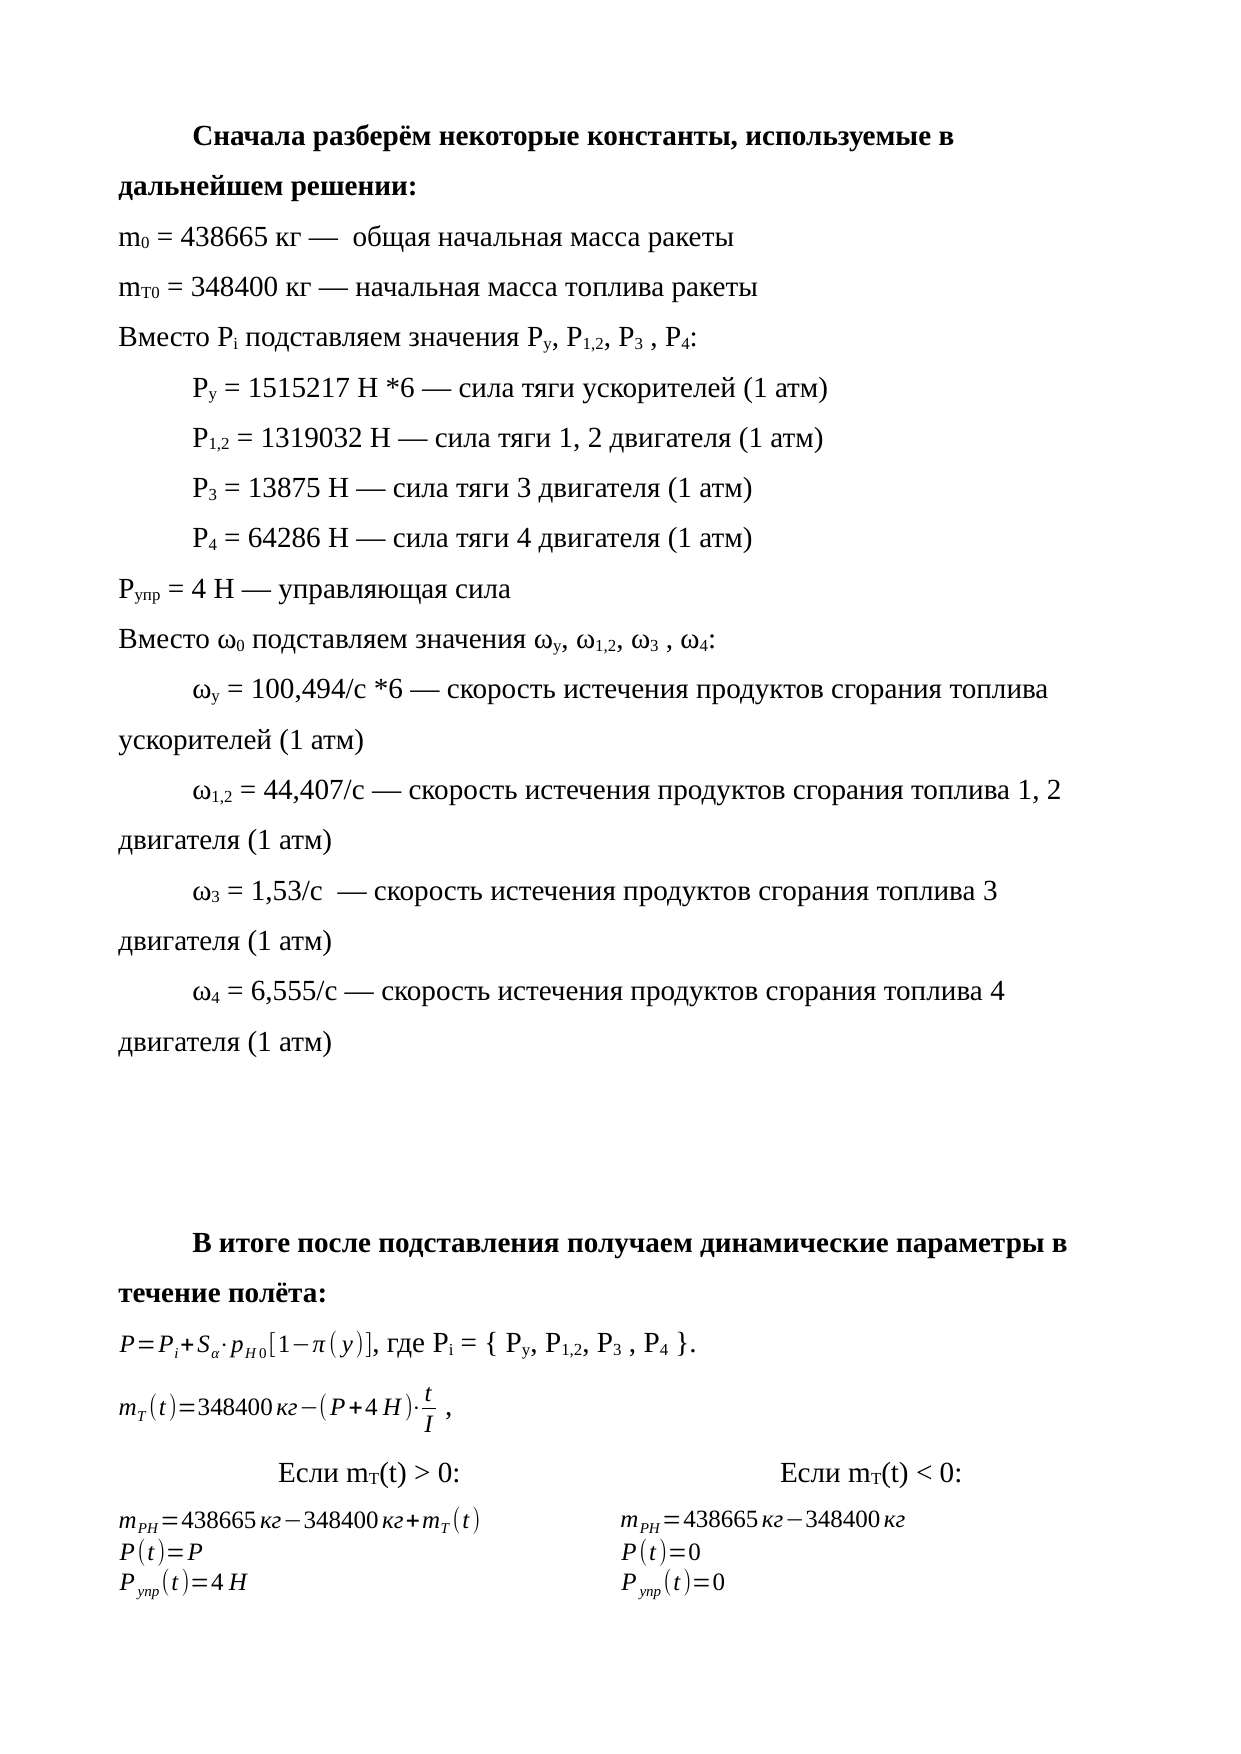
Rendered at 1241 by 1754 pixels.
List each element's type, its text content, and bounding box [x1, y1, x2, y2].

table_cell [118, 1537, 620, 1567]
text m0 = 438665 кг — общая начальная масса ракеты [118, 219, 1122, 252]
table_cell [118, 1568, 620, 1599]
text Pу = 1515217 Н *6 — сила тяги ускорителей (1 атм) [118, 370, 1122, 403]
text Pупр = 4 Н — управляющая сила [118, 571, 1122, 604]
text ω3 = 1,53/с — скорость истечения продуктов сгорания топлива 3 двигателя (1 атм) [118, 873, 1122, 957]
text ω1,2 = 44,407/с — скорость истечения продуктов сгорания топлива 1, 2 двигателя (1 атм) [118, 772, 1122, 856]
text ωу = 100,494/с *6 — скорость истечения продуктов сгорания топлива ускорителей (1 атм) [118, 672, 1122, 755]
text Сначала разберём некоторые константы, используемые в дальнейшем решении: [118, 118, 1122, 202]
text mT0 = 348400 кг — начальная масса топлива ракеты [118, 269, 1122, 303]
text , [118, 1379, 1122, 1438]
text P1,2 = 1319032 Н — сила тяги 1, 2 двигателя (1 атм) [118, 420, 1122, 453]
table_header Если mT(t) > 0: [118, 1455, 620, 1505]
table_cell [118, 1505, 620, 1537]
text P4 = 64286 Н — сила тяги 4 двигателя (1 атм) [118, 521, 1122, 554]
text Вместо Pi подставляем значения Pу, P1,2, P3 , P4: [118, 319, 1122, 353]
text , где Pi = { Pу, P1,2, P3 , P4 }. [118, 1326, 1122, 1362]
table_header Если mT(t) < 0: [620, 1455, 1122, 1505]
table_cell [620, 1537, 1122, 1567]
table_cell [620, 1568, 1122, 1599]
table_cell [620, 1505, 1122, 1537]
text ω4 = 6,555/с — скорость истечения продуктов сгорания топлива 4 двигателя (1 атм) [118, 973, 1122, 1057]
text P3 = 13875 Н — сила тяги 3 двигателя (1 атм) [118, 470, 1122, 504]
text Вместо ω0 подставляем значения ωу, ω1,2, ω3 , ω4: [118, 621, 1122, 655]
text В итоге после подставления получаем динамические параметры в течение полёта: [118, 1225, 1122, 1309]
